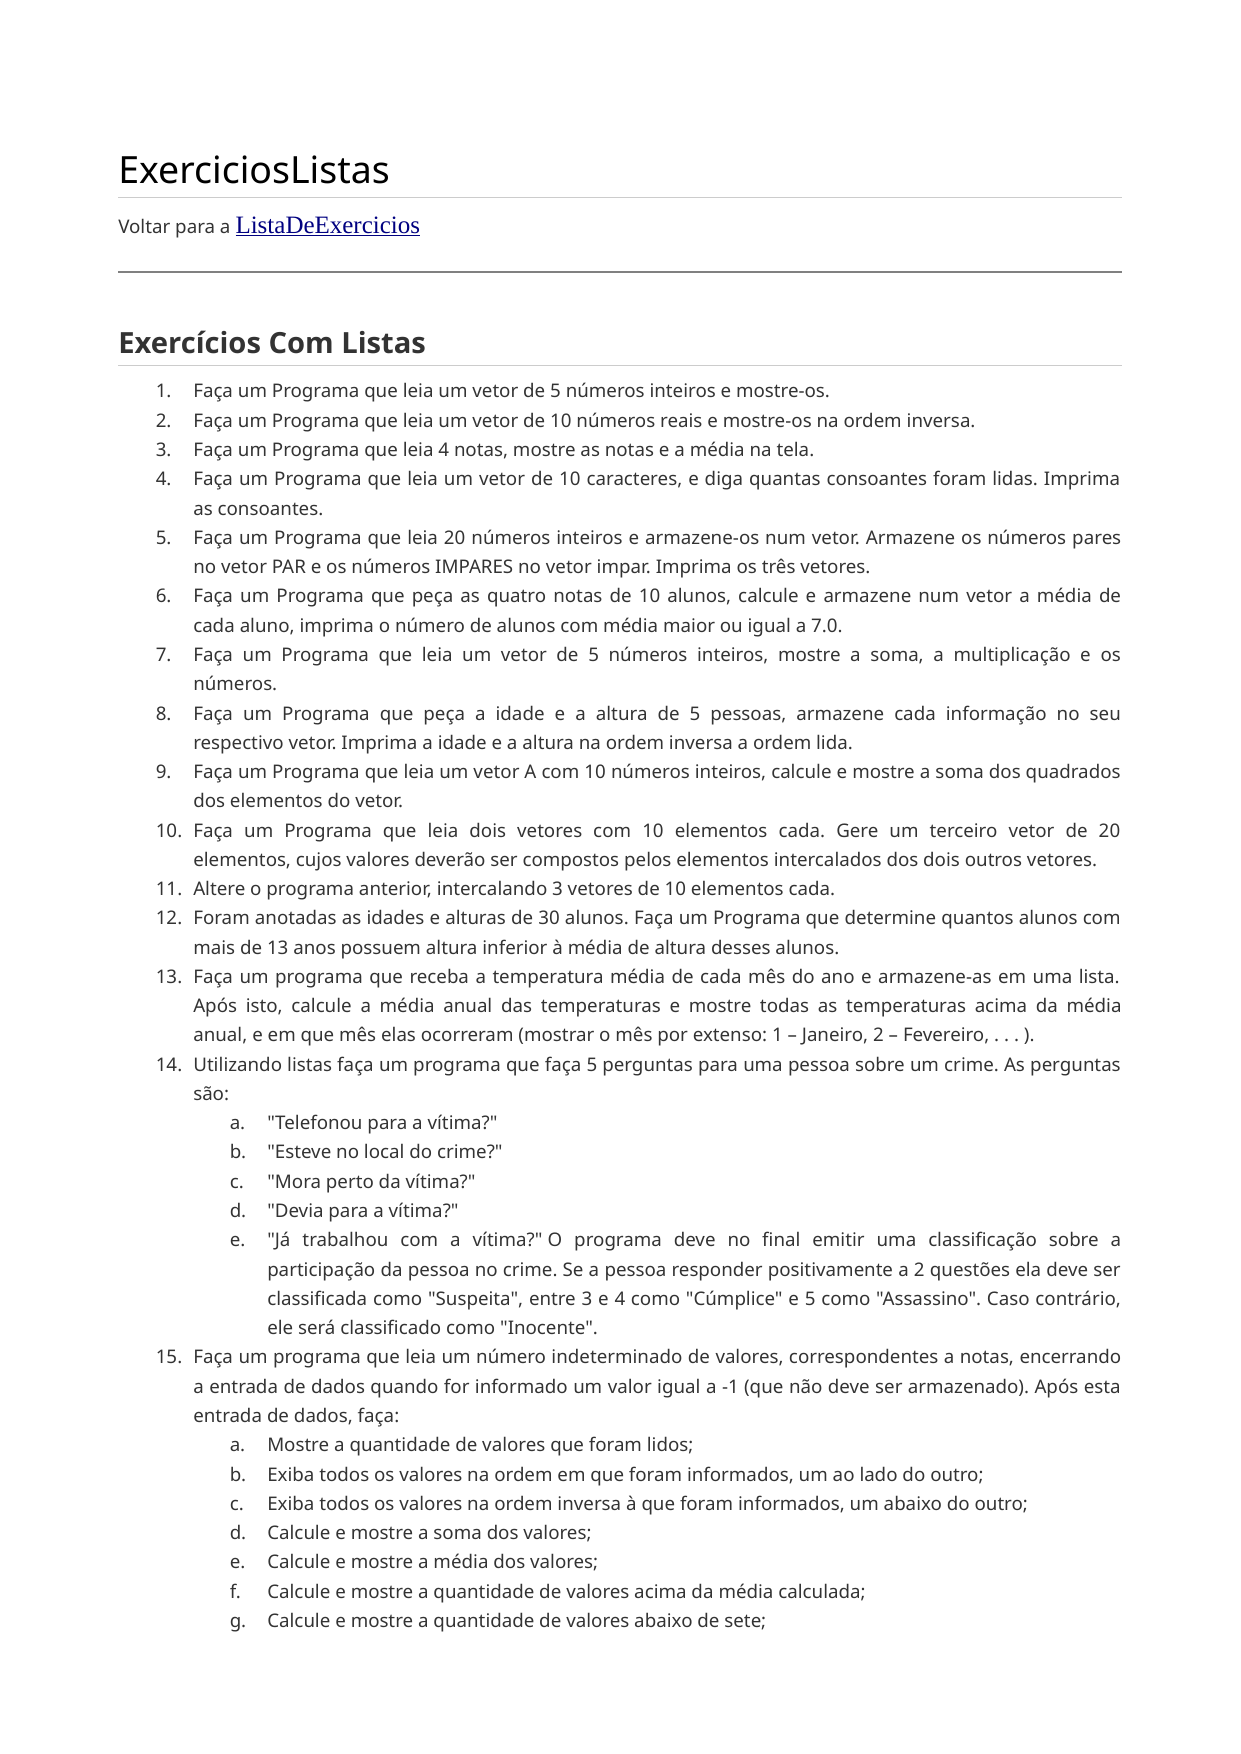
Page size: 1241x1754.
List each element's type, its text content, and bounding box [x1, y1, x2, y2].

list "Esteve no local do crime?" [229, 1139, 1122, 1164]
list Exiba todos os valores na ordem inversa à que foram informados, um abaixo do outro; [229, 1490, 1122, 1516]
list Calcule e mostre a quantidade de valores abaixo de sete; [229, 1607, 1122, 1633]
list "Telefonou para a vítima?" [229, 1109, 1122, 1135]
list Faça um Programa que leia 20 números inteiros e armazene-os num vetor. Armazene os números pares no vetor PAR e os números IMPARES no vetor impar. Imprima os três vetores. [156, 524, 1122, 579]
list Faça um Programa que leia um vetor de 5 números inteiros, mostre a soma, a multiplicação e os números. [156, 641, 1122, 696]
list Altere o programa anterior, intercalando 3 vetores de 10 elementos cada. [156, 875, 1122, 901]
list Mostre a quantidade de valores que foram lidos; [229, 1432, 1122, 1457]
list Faça um Programa que peça as quatro notas de 10 alunos, calcule e armazene num vetor a média de cada aluno, imprima o número de alunos com média maior ou igual a 7.0. [156, 583, 1122, 637]
subtitle Exercícios Com Listas [118, 322, 1122, 365]
list Faça um Programa que leia dois vetores com 10 elementos cada. Gere um terceiro vetor de 20 elementos, cujos valores deverão ser compostos pelos elementos intercalados dos dois outros vetores. [156, 817, 1122, 872]
subtitle ExerciciosListas [118, 143, 1122, 197]
list Faça um Programa que leia um vetor de 10 caracteres, e diga quantas consoantes foram lidas. Imprima as consoantes. [156, 466, 1122, 520]
list Faça um Programa que leia 4 notas, mostre as notas e a média na tela. [156, 436, 1122, 462]
list Faça um Programa que peça a idade e a altura de 5 pessoas, armazene cada informação no seu respectivo vetor. Imprima a idade e a altura na ordem inversa a ordem lida. [156, 700, 1122, 754]
list Faça um Programa que leia um vetor A com 10 números inteiros, calcule e mostre a soma dos quadrados dos elementos do vetor. [156, 758, 1122, 813]
list Calcule e mostre a soma dos valores; [229, 1519, 1122, 1545]
list Calcule e mostre a quantidade de valores acima da média calculada; [229, 1578, 1122, 1603]
list "Mora perto da vítima?" [229, 1168, 1122, 1194]
list Faça um Programa que leia um vetor de 5 números inteiros e mostre-os. [156, 378, 1122, 403]
list "Devia para a vítima?" [229, 1197, 1122, 1223]
list Faça um Programa que leia um vetor de 10 números reais e mostre-os na ordem inversa. [156, 407, 1122, 433]
list Faça um programa que leia um número indeterminado de valores, correspondentes a notas, encerrando a entrada de dados quando for informado um valor igual a -1 (que não deve ser armazenado). Após esta entrada de dados, faça: [156, 1344, 1122, 1428]
list "Já trabalhou com a vítima?" O programa deve no final emitir uma classificação sobre a participação da pessoa no crime. Se a pessoa responder positivamente a 2 questões ela deve ser classificada como "Suspeita", entre 3 e 4 como "Cúmplice" e 5 como "Assassino". Caso contrário, ele será classificado como "Inocente". [229, 1227, 1122, 1340]
list Faça um programa que receba a temperatura média de cada mês do ano e armazene-as em uma lista. Após isto, calcule a média anual das temperaturas e mostre todas as temperaturas acima da média anual, e em que mês elas ocorreram (mostrar o mês por extenso: 1 – Janeiro, 2 – Fevereiro, . . . ). [156, 963, 1122, 1047]
list Utilizando listas faça um programa que faça 5 perguntas para uma pessoa sobre um crime. As perguntas são: [156, 1051, 1122, 1106]
list Foram anotadas as idades e alturas de 30 alunos. Faça um Programa que determine quantos alunos com mais de 13 anos possuem altura inferior à média de altura desses alunos. [156, 905, 1122, 959]
list Exiba todos os valores na ordem em que foram informados, um ao lado do outro; [229, 1461, 1122, 1486]
list Calcule e mostre a média dos valores; [229, 1549, 1122, 1574]
text Voltar para a ListaDeExercicios [118, 210, 1122, 238]
